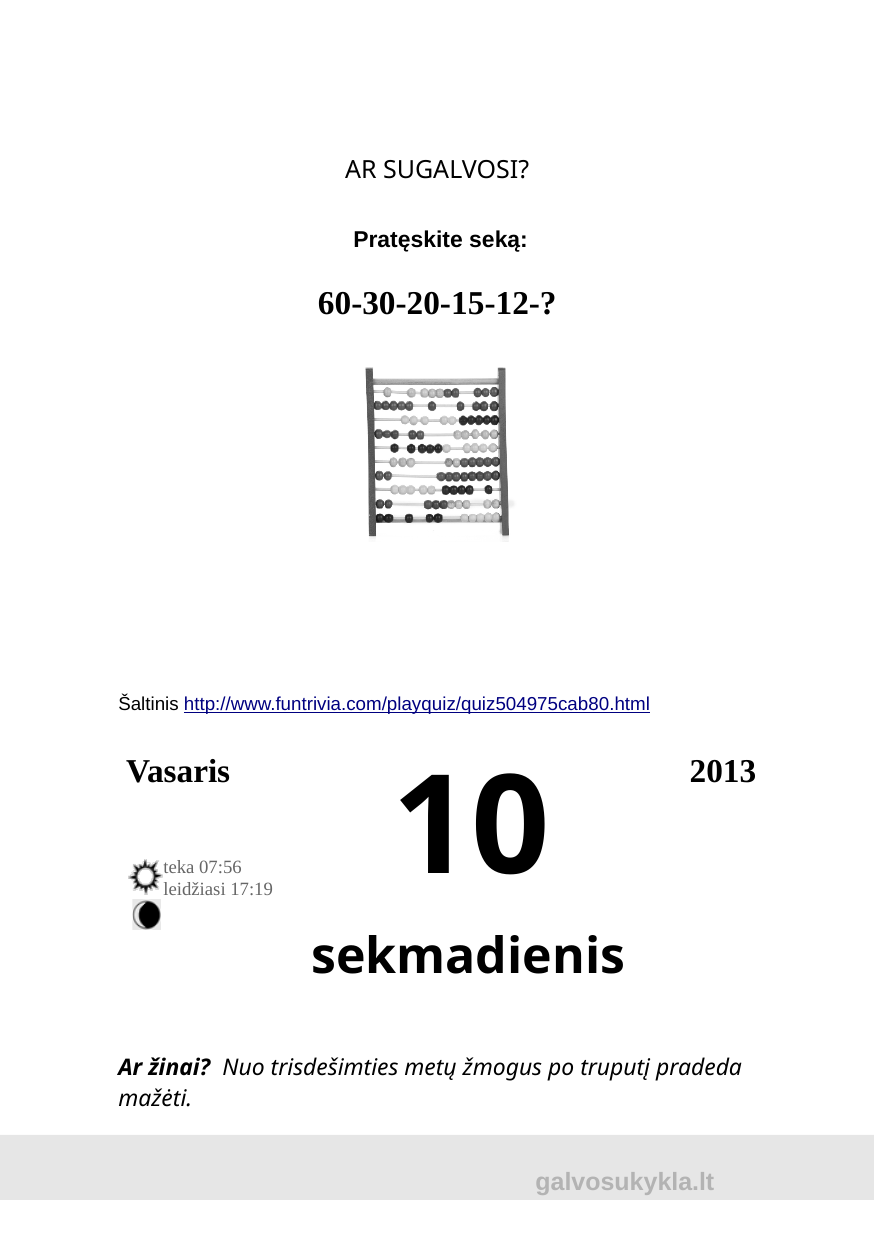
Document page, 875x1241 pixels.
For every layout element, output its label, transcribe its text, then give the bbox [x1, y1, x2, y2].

text Ar žinai? Nuo trisdešimties metų žmogus po truputį pradeda mažėti. [118, 1051, 756, 1113]
text AR SUGALVOSI? [118, 152, 756, 186]
text 60-30-20-15-12-? [118, 254, 756, 321]
table_header 10 sekmadienis [299, 727, 638, 988]
table_header 2013 [638, 727, 756, 988]
table_header Vasaris teka 07:56 leidžiasi 17:19 [118, 727, 298, 988]
text Šaltinis http://www.funtrivia.com/playquiz/quiz504975cab80.html [118, 693, 756, 714]
text Pratęskite seką: [118, 220, 756, 254]
